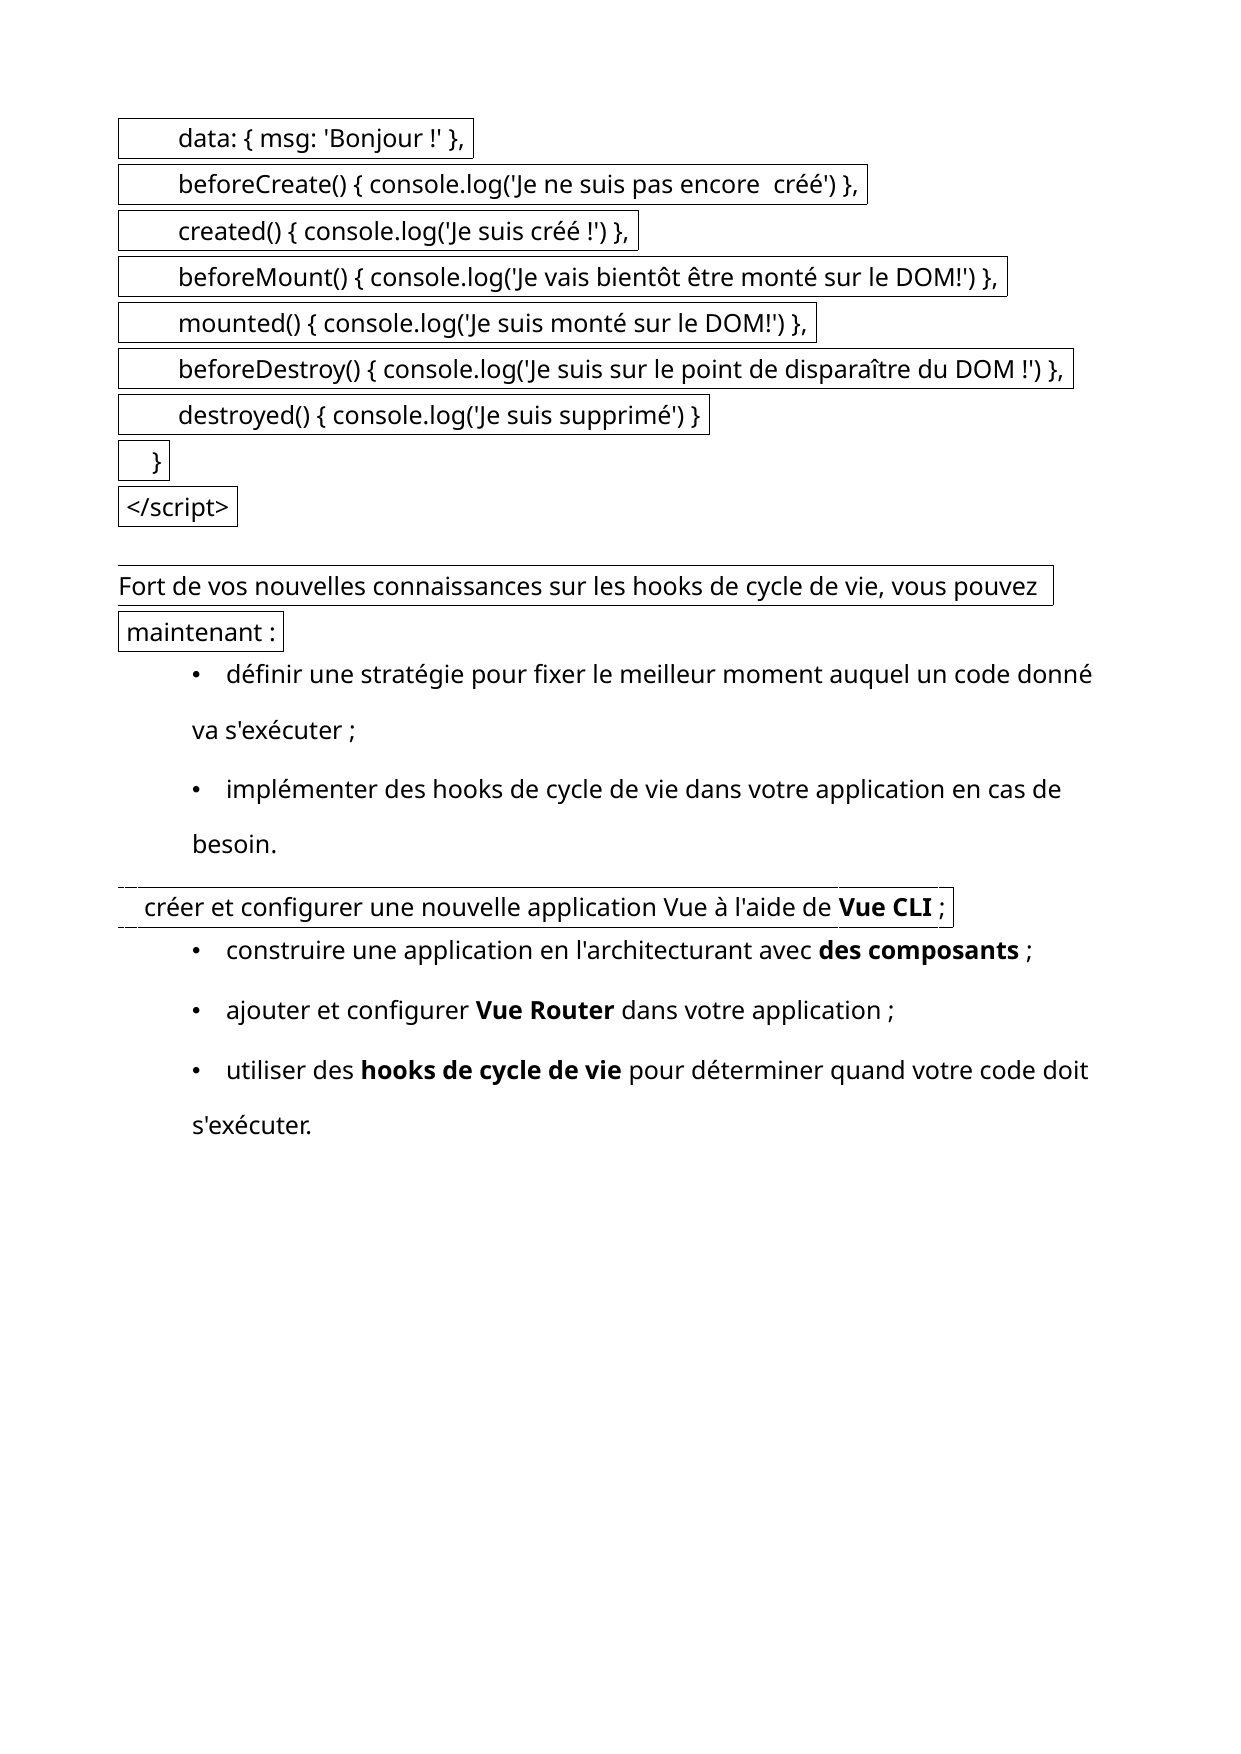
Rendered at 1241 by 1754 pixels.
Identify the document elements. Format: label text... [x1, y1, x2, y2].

text [238, 486, 1122, 527]
list définir une stratégie pour fixer le meilleur moment auquel un code donné va s'exécuter ; [118, 657, 1122, 746]
text created() { console.log('Je suis créé !') }, [119, 211, 638, 250]
text } [119, 441, 169, 480]
text Fort de vos nouvelles connaissances sur les hooks de cycle de vie, vous pouvez maintenant : [118, 565, 1122, 651]
list construire une application en l'architecturant avec des composants ; [118, 933, 1122, 967]
text </script> [119, 487, 237, 526]
list implémenter des hooks de cycle de vie dans votre application en cas de besoin. [118, 772, 1122, 861]
text mounted() { console.log('Je suis monté sur le DOM!') }, [119, 303, 816, 342]
text [817, 302, 1122, 342]
text créer et configurer une nouvelle application Vue à l'aide de Vue CLI ; [118, 888, 953, 927]
text [474, 118, 1122, 158]
text [1074, 348, 1122, 388]
text [710, 394, 1122, 434]
text [170, 440, 1122, 481]
text beforeDestroy() { console.log('Je suis sur le point de disparaître du DOM !') }, [119, 349, 1073, 388]
list utiliser des hooks de cycle de vie pour déterminer quand votre code doit s'exécuter. [118, 1053, 1122, 1142]
text beforeMount() { console.log('Je vais bientôt être monté sur le DOM!') }, [119, 257, 1007, 296]
text destroyed() { console.log('Je suis supprimé') } [119, 395, 709, 434]
list ajouter et configurer Vue Router dans votre application ; [118, 993, 1122, 1027]
text [639, 210, 1122, 250]
text beforeCreate() { console.log('Je ne suis pas encore créé') }, [119, 165, 867, 204]
text [868, 164, 1122, 204]
text [954, 887, 1122, 927]
text data: { msg: 'Bonjour !' }, [119, 119, 473, 158]
text [1008, 256, 1122, 296]
